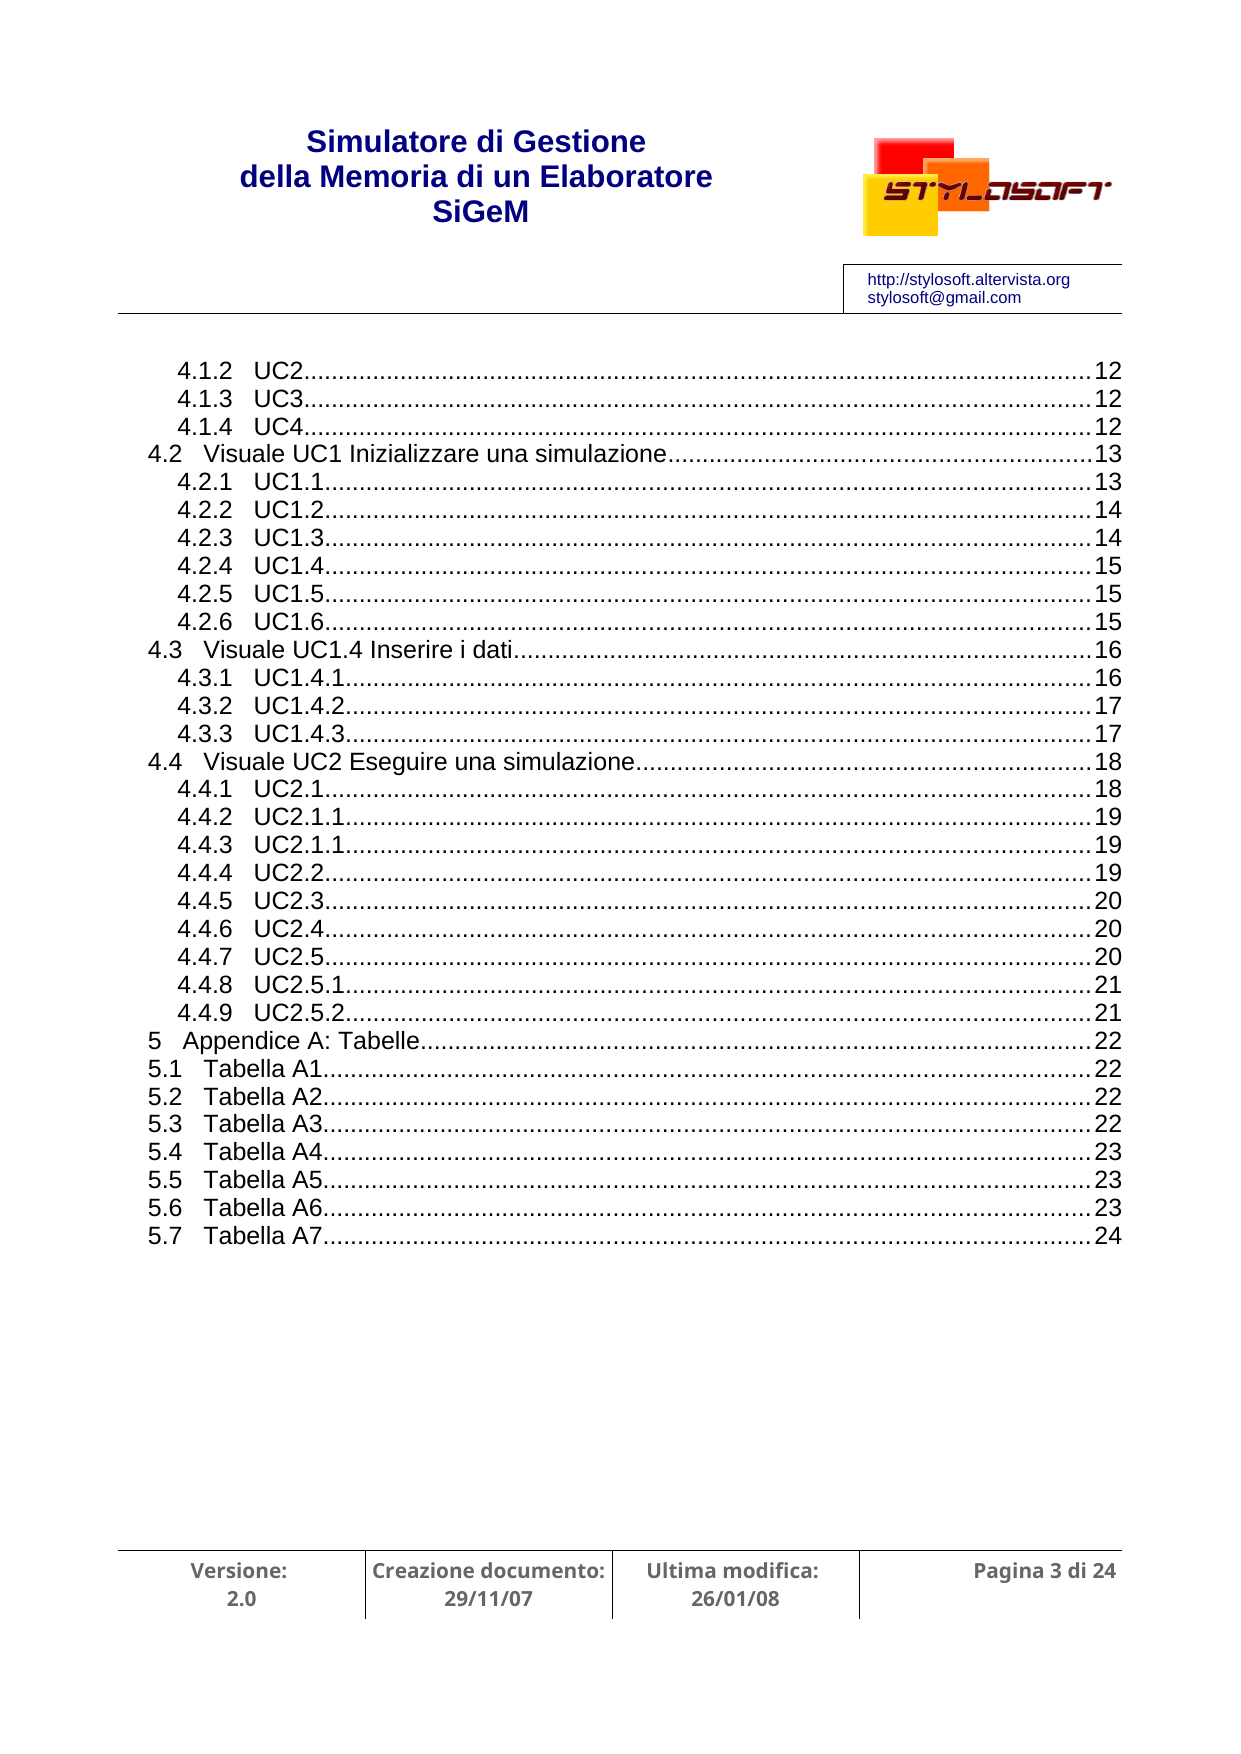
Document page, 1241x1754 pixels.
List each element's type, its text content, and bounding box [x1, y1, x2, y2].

text 4.4.8 UC2.5.1 21 [177, 971, 1122, 999]
text 4.4.4 UC2.2 19 [177, 859, 1122, 887]
text 4.3.1 UC1.4.1 16 [177, 664, 1122, 692]
text 5.2 Tabella A2 22 [148, 1082, 1122, 1110]
text 4.1.2 UC2 12 [177, 357, 1122, 384]
text 4.2.4 UC1.4 15 [177, 552, 1122, 580]
text 5.3 Tabella A3 22 [148, 1110, 1122, 1138]
text 4.1.4 UC4 12 [177, 412, 1122, 440]
text 4.3.2 UC1.4.2 17 [177, 692, 1122, 719]
text 4.2.2 UC1.2 14 [177, 496, 1122, 524]
text 4.2.3 UC1.3 14 [177, 524, 1122, 552]
text 4.3.3 UC1.4.3 17 [177, 719, 1122, 747]
text 4.2.1 UC1.1 13 [177, 468, 1122, 496]
text 4.4.9 UC2.5.2 21 [177, 999, 1122, 1027]
text 4.2.6 UC1.6 15 [177, 608, 1122, 636]
text 4.4.5 UC2.3 20 [177, 887, 1122, 915]
text 5 Appendice A: Tabelle 22 [148, 1027, 1122, 1054]
text 4.4.7 UC2.5 20 [177, 943, 1122, 971]
picture [848, 123, 1117, 247]
text 4.3 Visuale UC1.4 Inserire i dati 16 [148, 636, 1122, 664]
text 4.4.2 UC2.1.1 19 [177, 803, 1122, 831]
text 4.4.3 UC2.1.1 19 [177, 831, 1122, 859]
text 4.2 Visuale UC1 Inizializzare una simulazione 13 [148, 440, 1122, 468]
text 5.7 Tabella A7 24 [148, 1222, 1122, 1250]
text 5.1 Tabella A1 22 [148, 1054, 1122, 1082]
text 4.4 Visuale UC2 Eseguire una simulazione 18 [148, 747, 1122, 775]
text 5.5 Tabella A5 23 [148, 1166, 1122, 1194]
text 4.2.5 UC1.5 15 [177, 580, 1122, 608]
text 4.1.3 UC3 12 [177, 384, 1122, 412]
text 5.4 Tabella A4 23 [148, 1138, 1122, 1166]
text 4.4.1 UC2.1 18 [177, 775, 1122, 803]
text 5.6 Tabella A6 23 [148, 1194, 1122, 1222]
text 4.4.6 UC2.4 20 [177, 915, 1122, 943]
